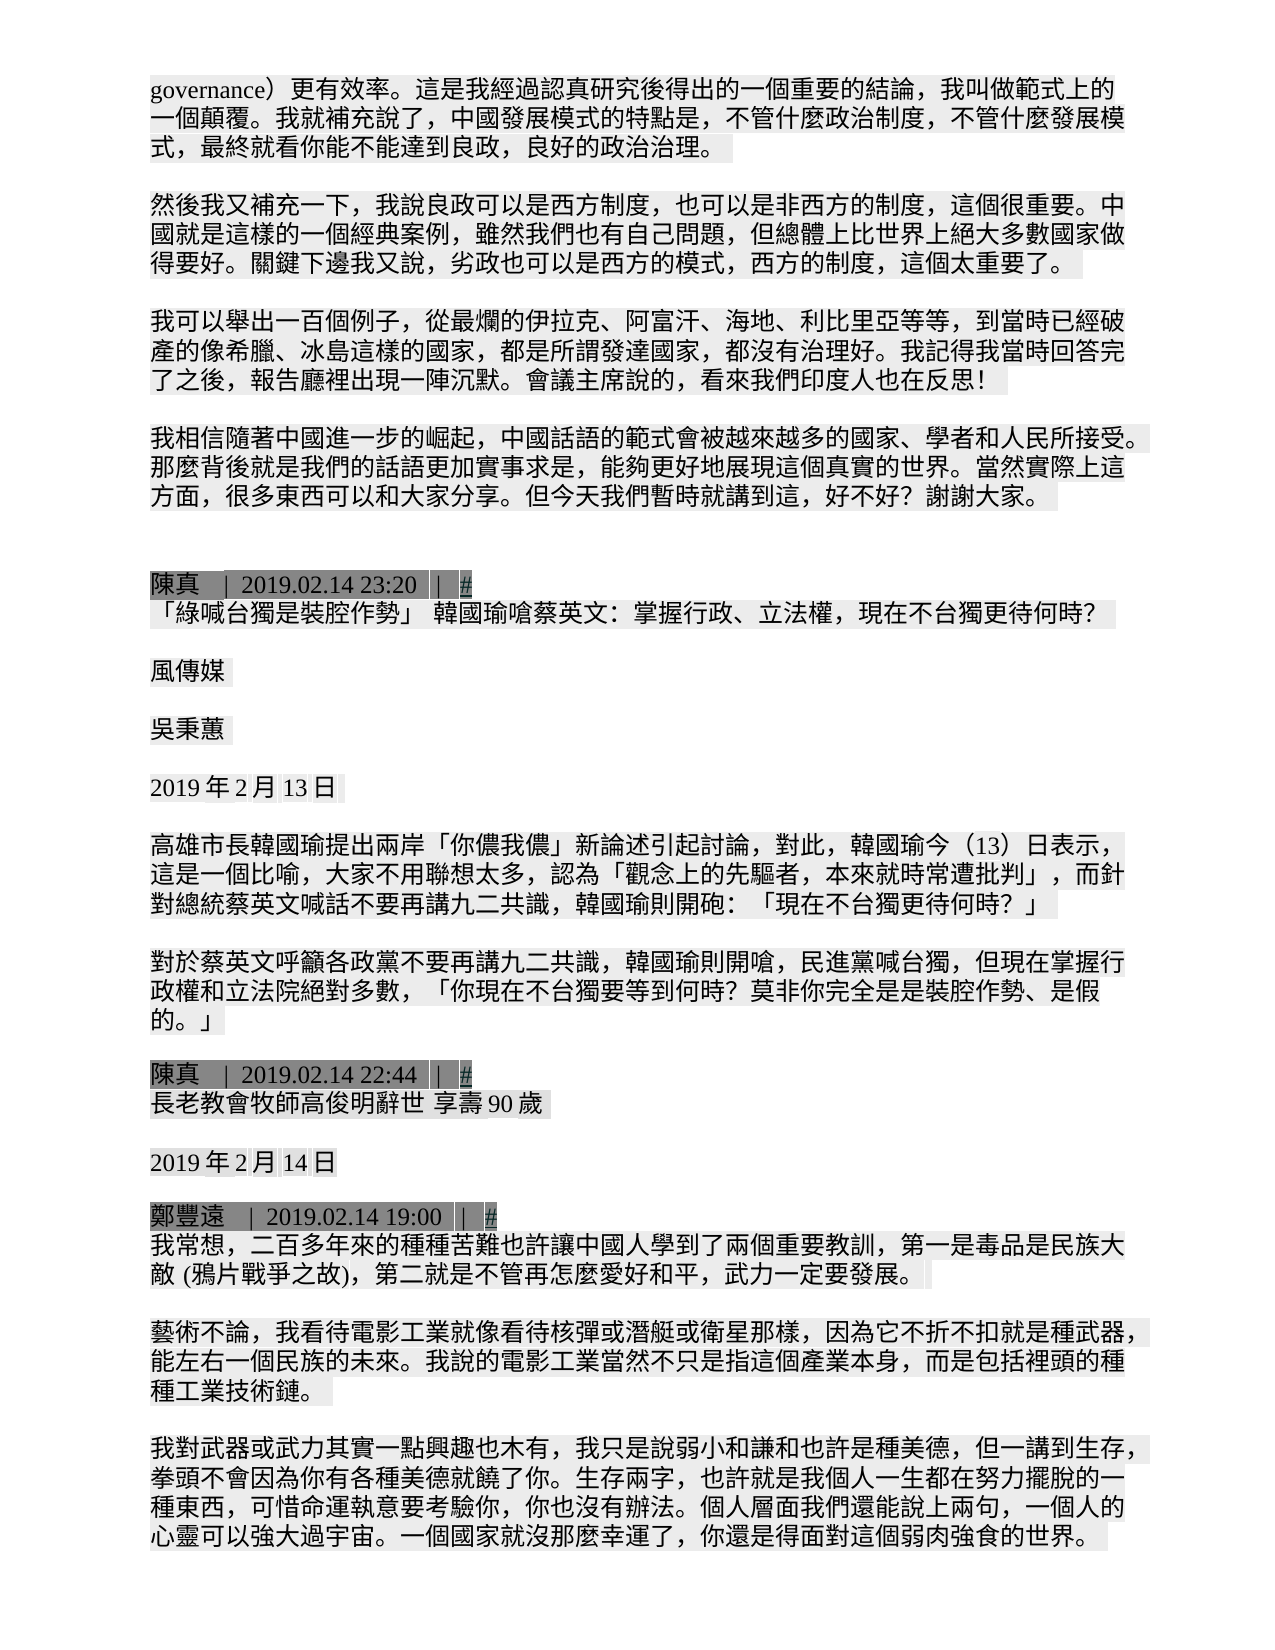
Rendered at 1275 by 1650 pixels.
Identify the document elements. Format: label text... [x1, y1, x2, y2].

text 陳真 | 2019.02.14 22:44 | # [150, 1060, 1125, 1089]
text 陳真 | 2019.02.14 23:20 | # [150, 570, 1125, 600]
text 「綠喊台獨是裝腔作勢」 韓國瑜嗆蔡英文：掌握行政、立法權，現在不台獨更待何時？ 風傳媒 吳秉蕙 2019年2月13日 高雄市長韓國瑜提出兩岸「你儂我儂」新論述引起討論，對此，韓國瑜今（13）日表示，這是一個比喻，大家不用聯想太多，認為「觀念上的先驅者，本來就時常遭批判」，而針對總統蔡英文喊話不要再講九二共識，韓國瑜則開砲：「現在不台獨更待何時？」 對於蔡英文呼籲各政黨不要再講九二共識，韓國瑜則開嗆，民進黨喊台獨，但現在掌握行政權和立法院絕對多數，「你現在不台獨要等到何時？莫非你完全是是裝腔作勢、是假的。」 [150, 600, 1125, 1035]
text 張維為教授在一系列的《這就是中國》的節目中，試圖傳達民族自信的相關核心精神，下面這一段講得很好 (選文有點長)。中國在宣傳和話語權上落後西方非常多，但我認為只要有效展現事實與邏輯，總能突破人腦和人心，追趕上去是事半功倍的。 而所謂事實與邏輯能有效展現，背後得有硬底子的實幹成績頂著 (不然哪來的事實)。希望這個立足點不能偏了。 ======================================================= 選自：https://www.guancha.cn/ZhangWeiWei/2019_02_13_489903_s.shtml 張維為： 八年前的2011年，我出了一本書叫《中國震撼——一個“文明型國家”的崛起》，這本書影響比較大。當時不少地方請我去做演講。我記得那年八月份上海一個單位請我去演講，有個媒體人就提了一個頗為尖銳的問題，他說你難道不知道剛剛發生“7·23高鐵事故”嗎？他挖苦我說，這難道也是“中國震撼”嗎？他問了這麼一個問題。 我說這個事故肯定是個悲劇，我們要調查，該怎麼處理就怎麼處理。我也跟他解釋，實際上這不是高鐵事故是動車事故，這兩者速度上是有差別的，以時速250公里為界限。我談了一個非常坦率的看法，我說你要比較或者衡量火車的安全水平，要有一定的參照系。 中國是個超大型的國家，一個春運現在一般都是30多億人次，恐怕就超過德國十年火車載客的人數或者人次。我也查過，到2011年8月，我們的動車和高鐵在中華人民共和國大地上已經安全運行了五年了，這樣一個紀錄，怎麼都是世界最好的紀錄之一。打個比方，我們的動車、高鐵怎麼都是研究生水平；美國、英國的火車是中學生水平；印度的火車是幼兒園水平。坦率地說，研究生也可能犯錯誤，中學生也可能指出研究生的錯誤，但總體中學生和研究生的差距還不一定這麼快就能克服。 至於印度的火車，你最好真的去瞭解一下，因為我是實地去印度考察過多次，你每天早上看進孟買的火車，就我們小時候看的電影，大家不一定看過，叫《鐵道游擊隊》，頂上、門上都是扒著人，每天多少事故。印度火車造成的死亡事故是以千人來計算的。 用這麼一個事故就來否定中國鐵路人為中國現代化事業作出的巨大的貢獻，這是不明智，不理性的。我們現在在雲貴高原，很難建高鐵動車的地質條件都建了動車和高鐵。所以恐怕有時候我們一個省，比方貴州或者四川，它建高鐵的難度，都超過美國一個國家建鐵路的難度，所以要這樣來比較，你看問題才比較客觀，比較理性。 這背後實際上反映出一個什麼問題？就是高鐵取得了那麼精彩的成績，也就你幹得非常之好。但如果你由於種種原因，沒有把這個故事講好，人家會把這個東西扭著講、反著講，你的巨大的正資產會變成巨大的負資產。因為當時隨著互聯網的興起，大家一定會記得，互聯網上黑自己國家的言論特別多，甚至是佔主導地位。政府是壞的，國有企業是壞的，那麼國有企業生產的高鐵肯定也是壞的，基本上這麼一個邏輯。 而且當時一些主流媒體也沒有定力，也是跟著網上的輿論在走。 我談這個問題是蠻有感觸的，因為我去過前蘇聯，在解體之前，去過前南斯拉夫，也是在解體之前。我瞭解它是怎麼解體的，基本上是兩個階段。第一個階段是它的知識精英，就是大學的教授，媒體各種各樣的主編，被西方話語忽悠了，認為只要採用西方的政治模式、經濟模式，它面臨的問題都可以解決。然後第二步就是政治精英，它的政治局委員、常委甚至總書記也被西方話語忽悠了，然後就是經濟崩潰，然後就是國家解體。特別是解體之後財富被西方席捲一空。所以這個教訓太深刻了。 最經典的例子當然就是戈爾巴喬夫，被西方話語完全地忽悠了，結果導致了國家崩潰。 你如果今天碰到俄羅斯人，他稍微有點歷史感，他來告訴你，我們經歷了三次浩劫。第一次是十四世紀蒙古人入侵，第二次是二次大戰時候德國法西斯入侵，第三次就是蘇聯解體，戈爾巴喬夫這個人也很有意思，他居然在1996年還敢去參加總統競選，這個結果是可以想像的，他的支持率不到1%，俄羅斯人民把他給拋棄掉了。 回想2011年的時候，坦率講，我個人認為我們當時不少知識精英被西方話語忽悠得差不多了，甚至到今天還有一些人被他們忽悠，但今天我覺得看清問題的人越來越多，特別是越年輕的往往看得更清楚。 高鐵這麼精彩的一個成功故事，會被人扭過來講。大家記得當時一些話語說什麼“高鐵請等一等你的人民”，對不對？“高鐵等一等你的良心”等等。這個話語太重要了，一定要把中國的事情，用中國自己的話語把它說清楚，說透徹，這樣我們的崛起才會更加順利，更加精彩。否則真的，有時候你做了這麼多的事情，取得這麼大成績，最後可能是功虧一簣，甚至前功盡棄。 中國已經崛起到今天這麼一個地步，如果我們還被西方那麼淺薄的話語忽悠的話，我們的後代將會詛咒我們：當時你們是一手好牌，怎麼打成那個樣子？ 實際上過去這麼多年，我們中國人真的是一心一意搞建設，一心一意謀發展，一心一意致力於改善民生。中國人是從善如流，只要你真的好，做得好，我們真的想學習。但是西方不一樣，我們叫做“樹欲靜而風不止”，它大量的意識形態化、政治化最後導致了什麼？中國人只要一出國，就會碰到各種各樣的傻問題，普通老百姓都會問你這樣問題，中國人權怎麼這麼糟糕，對吧？西藏為什麼不能獨立？台灣獨立有什麼關係？像這樣的傻問題，你回答一兩次沒有關係，你在國外留學或者待得時間長一點，你要回答至少一百次，知道嗎？ 我覺得中國已經崛起到今天這個地步，我真的是認為我們什麼問題都不能迴避了，我們要能夠回答所有對我們的質疑，把中國自己的事情，用中國自己的話語說清楚。今天中國崛起這個新時代，我們要解決挨罵的問題。而且我覺得這種罵一方面是來自於西方，但另一方面是來自於我們國內，我們有一些知識界、媒體界的人還不自信，跟著西方話語後面天天罵自己的國家，罵自己的制度。當然我覺得這個群體和他們的影響力都在日益縮小，這一定是大勢所趨。 那麼有人講，實際上中國共產黨已經形成自己的話語，我同意，而且這是十分重要。我覺得這是凝聚全黨全國人民共識的定海神針，但是光有官方話語是不夠的，為什麼？因為一方面是西方話語在今天這個世界上仍然比較強勢。第二，社會已經日益開放，新媒體已經到了這樣一個程度，對不對？所以光靠官方話語解決不了挨罵的問題。所以我是主張要發展，大力推動我稱之為學術的、民間的、國際化的中國話語，某種意義上也是彌補我們現在話語建設中的一些短板。 舉一個例子，這是我自己經歷過很多次的。比方西方老是說中國人權不好，我們的一些官員或者學者怎麼解釋呢？說我們現在還是發展中國家，我們還沒有到你們那個階段，對不對？所以人權達不到你們這個標準。我個人覺得像這樣的話語是一種非常弱勢的話語，你還是承認在西方話語系統中來進行這個敘述，也就是你把話語權拱手交給了西方，讓它來裁定你這個做得好不好，人權究竟怎麼樣。 有人問我說碰到這樣的問題，你是怎麼回應的？我說這個問題很簡單，如果你用中國人的眼光來看人權問題，或者用聯合國的人權標準來看人權問題，那對不起，二十一世紀到今天為止，伊拉克戰爭是對人權最嚴重的侵犯，光是死去的平民就超過十幾萬，流離失所超過數百萬。坦率講，你可以跟美國人說的，如果你不把這個嚴重的侵權行為向伊拉克人民，向中國人民，向世界解釋清楚的話，你有什麼資格來跟我談人權？資格都沒有。我覺得這就是比較強勢的中國話語。 大家都知道這麼多年來，西方對世界的主流政治敘述，有一個範式叫做“是民主還是專制”。什麼是民主，什麼是專制，是西方國家定的，不是其他國家定的。只有採用西方的多黨制和普選制才是民主，才是他們所謂的普世價值。西方很多做學問的人，包括媒體，我叫“懶漢做學問”。他可以問你，你們什麼時候進行政治改革？就這麼一個問題，怎麼還沒有進行政治改革？也就是說你不向西方模式靠攏，那麼你就是這方面遠遠沒有達標，永遠也不能進入主流社會、文明社會。 那麼現在我們回頭看，民主還是專制這個分析的範式，早已成為西方策動顏色革命，顛覆非西方政府政權的一種意識形態工具。這部分話語雖然還可以忽悠一部分人，甚至在不少國家造成了政權更迭。但今天我們看到，隨著阿拉伯之春紛紛變成阿拉伯之冬，隨著西方自己面臨的問題越來越多，很多西方人也看到了西方政治模式出現越來越多的問題，一些西方人也開始反思。 2008年底，我到印度去演講和考察，那年十一月，可能有些人會記得，在孟買發生了一個很嚴重的大規模恐怖主義襲擊，當時印度的反恐精銳部隊，他們花了九個小時才抵達恐怖主義活動的現場。當時我在印度，印度的輿論嘩然。我在德里大學正好做一個講座講“中國模式”。當時互動的時候，那個人問得倒不是很尖銳，他是挺友善的一個問題。他是這樣說的，他說如果中國碰到這樣的恐怖主義襲擊會如何應對？ 我當時這樣說的，中國到現在還沒有碰到這麼大規模的恐怖主義襲擊，恐怕後來新疆“7·5”事件大概是可以算，當時還沒有發生。但是2008年我們發生了一個汶川地震，就是特大型的地震，震中是在中國中部的四川在山區，遠離我們的經濟中心、金融中心。但是我們的軍隊是二十分鐘內就開始進行動員，我們的領導人是兩個小時之內就坐上飛機奔赴災區，我們的醫療隊三天內就覆蓋了所有的一千多個受災的鄉鎮，直接救助兩千多萬災民。 當時印度學者聽了之後，我還記得他的表情，很顯然就是覺得不服氣，所以他就又問了我個問題，他說你是不是想證明專制比民主更有效率？我說這個講法確實不厚道，不公道。坦率講，這不是一個專制比民主更有效率，而是良政（good governance）比劣政（bad governance）更有效率。這是我經過認真研究後得出的一個重要的結論，我叫做範式上的一個顛覆。我就補充說了，中國發展模式的特點是，不管什麼政治制度，不管什麼發展模式，最終就看你能不能達到良政，良好的政治治理。 然後我又補充一下，我說良政可以是西方制度，也可以是非西方的制度，這個很重要。中國就是這樣的一個經典案例，雖然我們也有自己問題，但總體上比世界上絕大多數國家做得要好。關鍵下邊我又說，劣政也可以是西方的模式，西方的制度，這個太重要了。 我可以舉出一百個例子，從最爛的伊拉克、阿富汗、海地、利比里亞等等，到當時已經破產的像希臘、冰島這樣的國家，都是所謂發達國家，都沒有治理好。我記得我當時回答完了之後，報告廳裡出現一陣沉默。會議主席說的，看來我們印度人也在反思！ 我相信隨著中國進一步的崛起，中國話語的範式會被越來越多的國家、學者和人民所接受。那麼背後就是我們的話語更加實事求是，能夠更好地展現這個真實的世界。當然實際上這方面，很多東西可以和大家分享。但今天我們暫時就講到這，好不好？謝謝大家。 [150, 75, 1125, 511]
text 鄭豐遠 | 2019.02.14 19:00 | # [150, 1202, 1125, 1231]
text 長老教會牧師高俊明辭世 享壽90歲 2019年2月14日 [150, 1089, 1125, 1177]
text 我常想，二百多年來的種種苦難也許讓中國人學到了兩個重要教訓，第一是毒品是民族大敵 (鴉片戰爭之故)，第二就是不管再怎麼愛好和平，武力一定要發展。 藝術不論，我看待電影工業就像看待核彈或潛艇或衛星那樣，因為它不折不扣就是種武器，能左右一個民族的未來。我說的電影工業當然不只是指這個產業本身，而是包括裡頭的種種工業技術鏈。 我對武器或武力其實一點興趣也木有，我只是說弱小和謙和也許是種美德，但一講到生存，拳頭不會因為你有各種美德就饒了你。生存兩字，也許就是我個人一生都在努力擺脫的一種東西，可惜命運執意要考驗你，你也沒有辦法。個人層面我們還能說上兩句，一個人的心靈可以強大過宇宙。一個國家就沒那麼幸運了，你還是得面對這個弱肉強食的世界。 我之所以說流浪地球的好話，當然就"僅僅"是在這一層意義上。我說的進步，也"僅僅"是所謂完成一部電影背後的各種技術和調度、各種鏡頭語言的"文法"本身，因為在這一方面似乎是中國電影過去的一個短板。這些"枝微末節"本身是中性的，就像錄音技術一樣，不具備藝術價值，但伴隨著好的電影靈魂，卻可以將其藝術價值昇華到另一個層次。 中醫有珍貴價值，醫療觀較溫和且整體，不似西醫動輒切切割割，化療核療傷人無數，但難道我們就不該學習西方科學? 學習科研方法就是一種自卑的表現嗎? 沒有科學技術的學習，屠呦呦有可能把中醫經典裡治療瘧疾的有效成份青蒿素提練出來嗎? 核彈是一種嚴重違反人性的武器，但我們不會說你的核彈太下流太可惡了，所以我們不屑發展，應該是你們反過虛心學習我們中國的拳腳功夫吧? 這個時代，核彈的威力其實還遠不如攝影機和麥克風，好來汙靠著電影就能夠為美國打下侵略世界的基礎，威力強大且無形，簡單說就是一種洗腦。對方擁有這麼高超的洗腦技術，你可以不去仿效，至少也要懂得怎麼防衛不是嗎? 各種影像技術或聲音技術就和駭客技術一樣，不具備藝術含金量，但在另一個意義上，含金量可高了。我倒是從來沒從藝術觀點來看待流浪地球，因為它本來就和藝術八竿子打不著。 中國可說四面楚歌，西方世界反華反到像是瘋了，就在過年期間，西班牙一家 BBVA 銀行惡意將所有中國人的帳戶凍結，使得所有將身家財產存在該銀行的中國留學生、中國移民完全不能使用自己的錢，許多人至今付不出帳單，連生活都出現問題。你能想像這世界上竟有一家銀行敢公然針對一整個族群進行此種惡劣的侵佔和汙辱嗎? 這和一百多年前的"狗與中國人不得入內"有什麼差別? https://www.youtube.com/watch?v=QG8wVt26K7Y 下面有個人說的很對，我們成為團結的民族主義者不是自願的，是你們逼我的。 [150, 1231, 1125, 1551]
